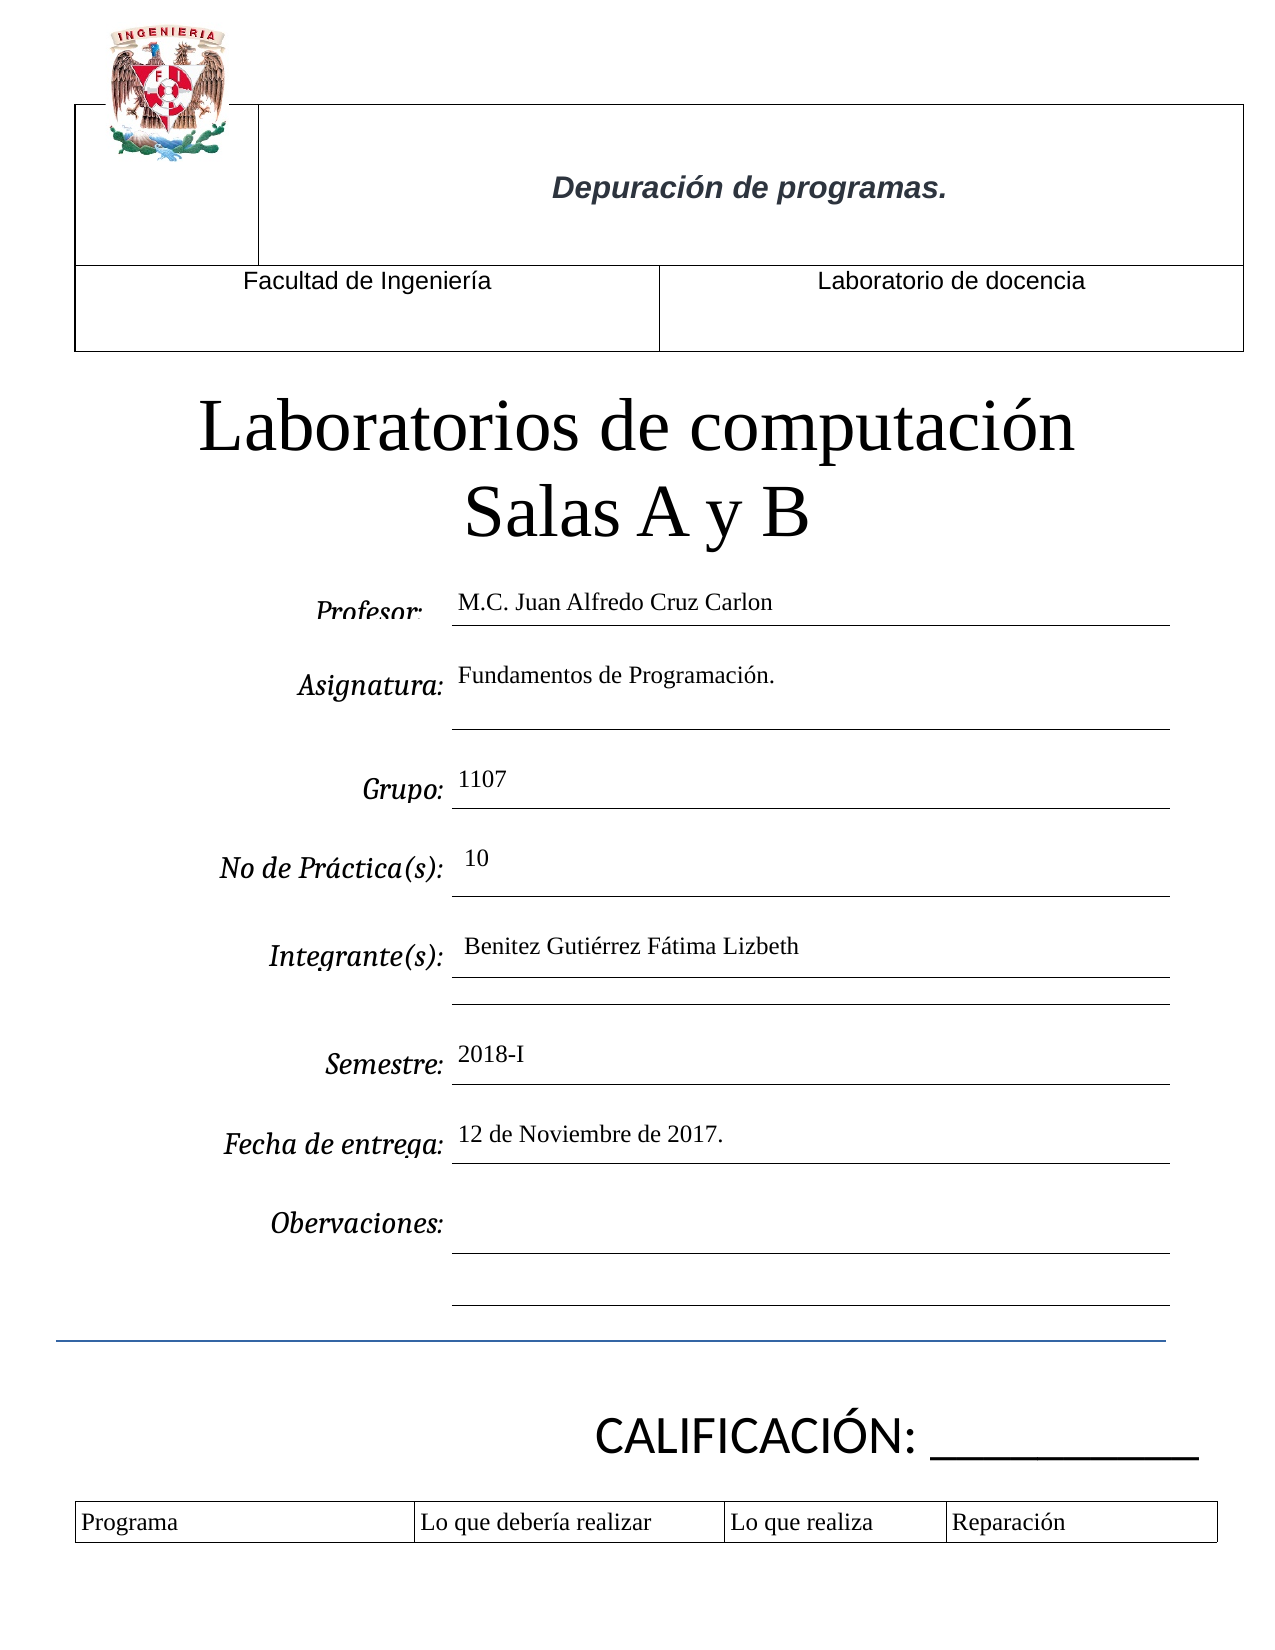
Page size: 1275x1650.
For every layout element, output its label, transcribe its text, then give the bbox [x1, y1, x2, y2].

table_cell Facultad de Ingeniería [76, 266, 659, 351]
text Laboratorios de computación [75, 380, 1200, 467]
table_cell Semestre: [75, 1004, 452, 1084]
table_header M.C. Juan Alfredo Cruz Carlon [452, 553, 1170, 625]
table_cell Fecha de entrega: [75, 1084, 452, 1163]
text CALIFICACIÓN: __________ [75, 1401, 1200, 1467]
table_cell [452, 978, 1170, 1004]
table_cell [75, 1253, 452, 1305]
table_header Depuración de programas. [259, 105, 1243, 265]
table_cell Obervaciones: [75, 1163, 452, 1253]
table_header Lo que realiza [725, 1502, 946, 1542]
table_header Lo que debería realizar [415, 1502, 724, 1542]
table_cell [452, 1164, 1170, 1253]
table_cell 2018-I [452, 1005, 1170, 1084]
table_cell 1107 [452, 730, 1170, 808]
table_header Programa [76, 1502, 414, 1542]
table_cell Fundamentos de Programación. [452, 626, 1170, 729]
table_cell Asignatura: [75, 625, 452, 729]
table_cell 12 de Noviembre de 2017. [452, 1085, 1170, 1163]
table_header [76, 105, 258, 265]
table_cell Integrante(s): [75, 896, 452, 976]
table_cell 10 [452, 809, 1170, 896]
table_cell Laboratorio de docencia [660, 266, 1243, 351]
table_header Profesor: [75, 553, 452, 625]
text Salas A y B [75, 467, 1200, 553]
table_cell Grupo: [75, 729, 452, 808]
table_cell Benitez Gutiérrez Fátima Lizbeth [452, 897, 1170, 976]
table_header Reparación [947, 1502, 1217, 1542]
table_cell [452, 1254, 1170, 1305]
table_cell No de Práctica(s): [75, 808, 452, 896]
table_cell [75, 976, 452, 1004]
